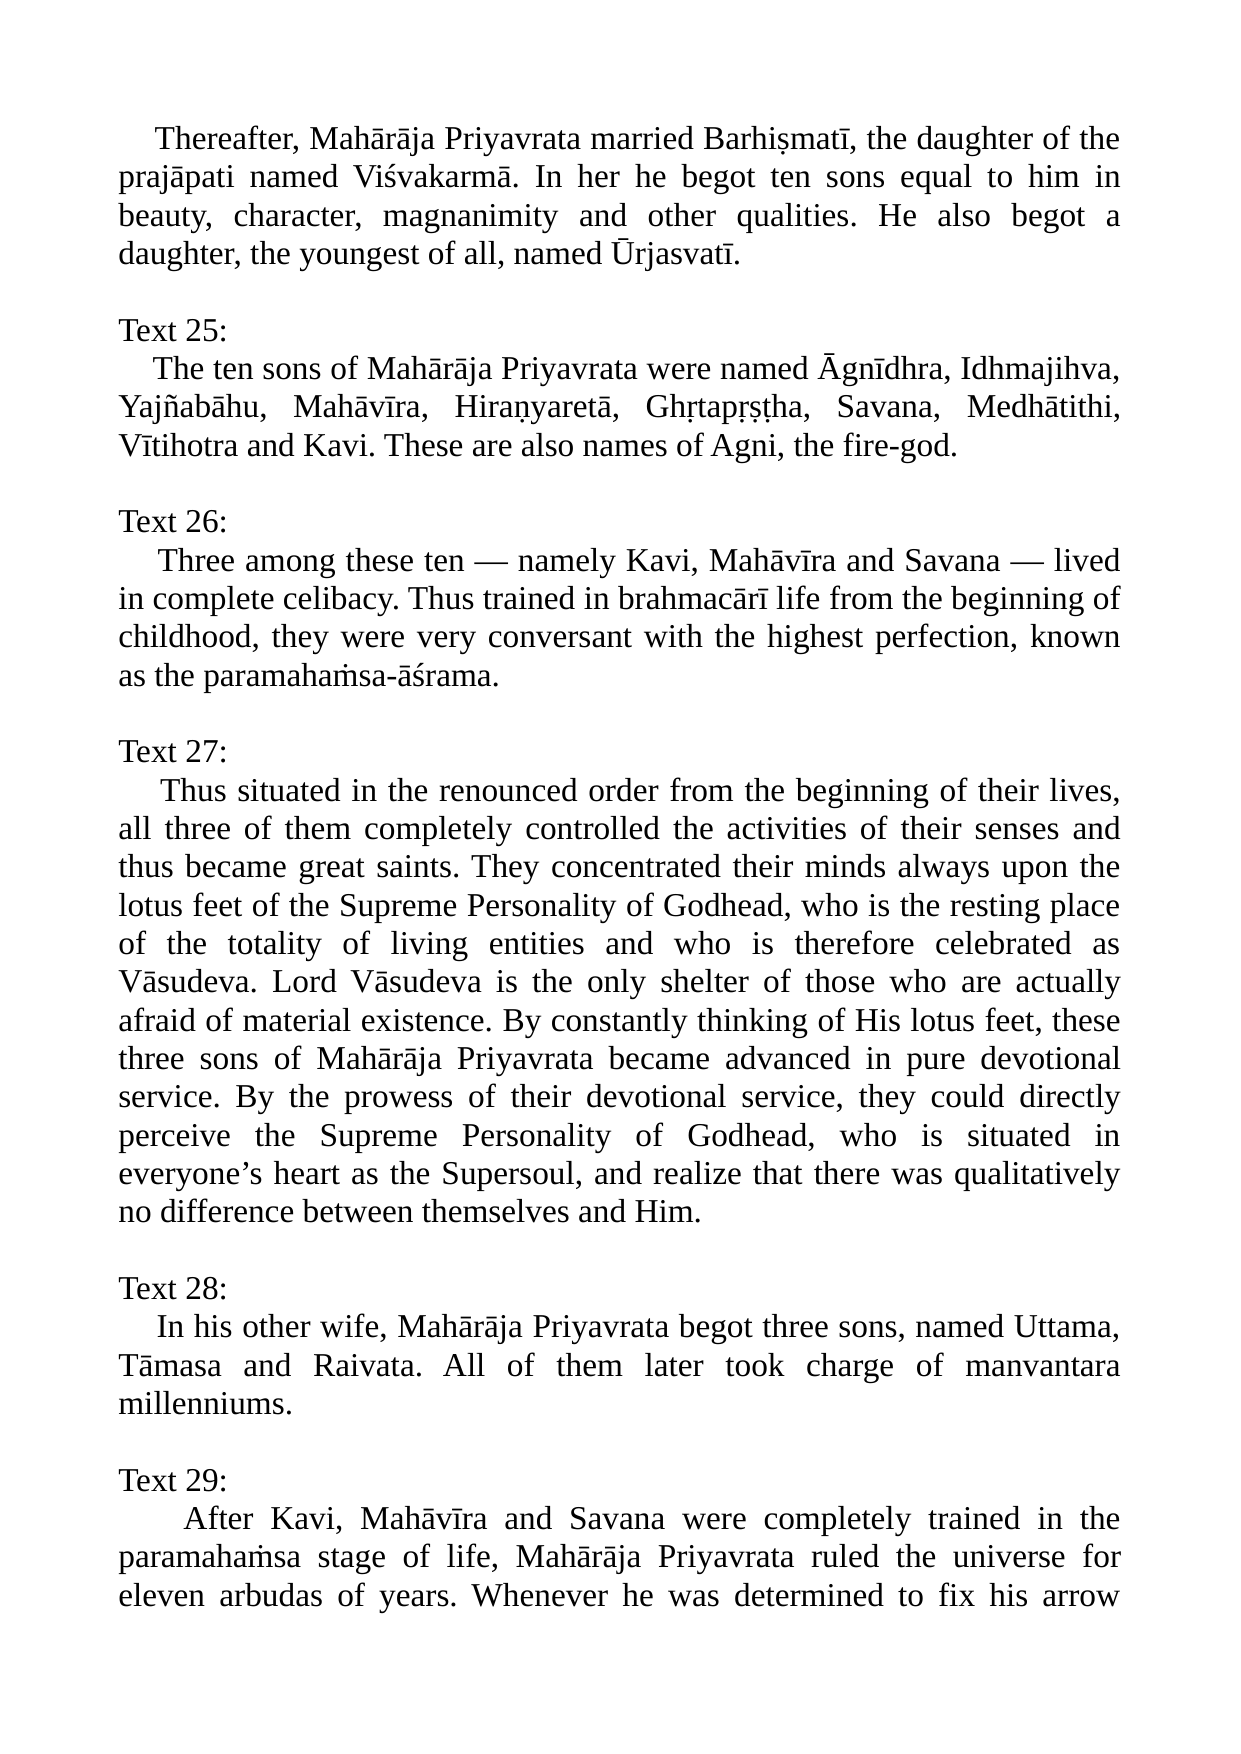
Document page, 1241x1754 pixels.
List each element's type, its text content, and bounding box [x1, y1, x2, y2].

text The ten sons of Mahārāja Priyavrata were named Āgnīdhra, Idhmajihva, Yajñabāhu, Mahāvīra, Hiraṇyaretā, Ghṛtapṛṣṭha, Savana, Medhātithi, Vītihotra and Kavi. These are also names of Agni, the fire-god. [118, 348, 1122, 463]
text Text 25: [118, 310, 1122, 348]
text Thereafter, Mahārāja Priyavrata married Barhiṣmatī, the daughter of the prajāpati named Viśvakarmā. In her he begot ten sons equal to him in beauty, character, magnanimity and other qualities. He also begot a daughter, the youngest of all, named Ūrjasvatī. [118, 118, 1122, 271]
text Thus situated in the renounced order from the beginning of their lives, all three of them completely controlled the activities of their senses and thus became great saints. They concentrated their minds always upon the lotus feet of the Supreme Personality of Godhead, who is the resting place of the totality of living entities and who is therefore celebrated as Vāsudeva. Lord Vāsudeva is the only shelter of those who are actually afraid of material existence. By constantly thinking of His lotus feet, these three sons of Mahārāja Priyavrata became advanced in pure devotional service. By the prowess of their devotional service, they could directly perceive the Supreme Personality of Godhead, who is situated in everyone’s heart as the Supersoul, and realize that there was qualitatively no difference between themselves and Him. [118, 770, 1122, 1230]
text After Kavi, Mahāvīra and Savana were completely trained in the paramahaṁsa stage of life, Mahārāja Priyavrata ruled the universe for eleven arbudas of years. Whenever he was determined to fix his arrow [118, 1498, 1122, 1613]
text In his other wife, Mahārāja Priyavrata begot three sons, named Uttama, Tāmasa and Raivata. All of them later took charge of manvantara millenniums. [118, 1306, 1122, 1421]
text Text 28: [118, 1268, 1122, 1306]
text Text 26: [118, 501, 1122, 540]
text Text 27: [118, 731, 1122, 770]
text Text 29: [118, 1460, 1122, 1498]
text Three among these ten — namely Kavi, Mahāvīra and Savana — lived in complete celibacy. Thus trained in brahmacārī life from the beginning of childhood, they were very conversant with the highest perfection, known as the paramahaṁsa-āśrama. [118, 540, 1122, 693]
